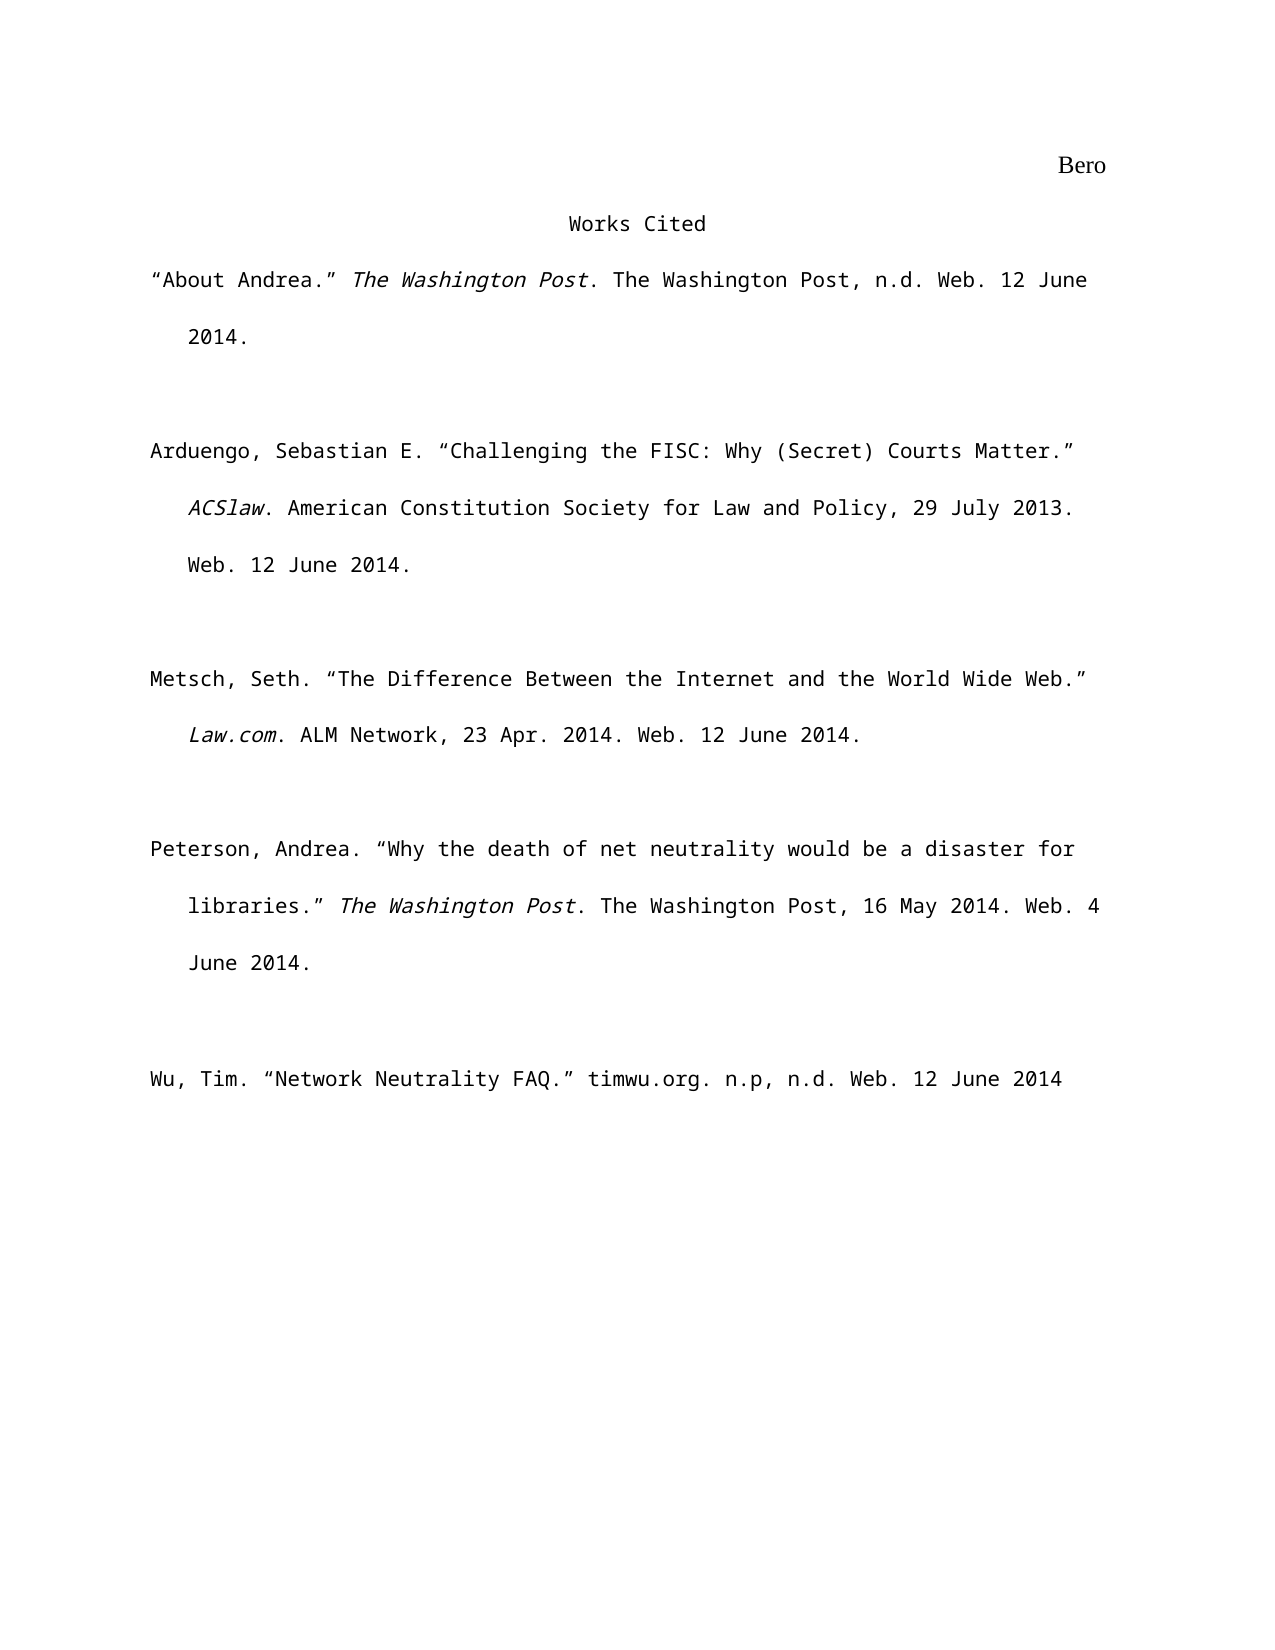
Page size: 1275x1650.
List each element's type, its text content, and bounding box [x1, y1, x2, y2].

text Wu, Tim. “Network Neutrality FAQ.” timwu.org. n.p, n.d. Web. 12 June 2014 [150, 1064, 1125, 1093]
text Arduengo, Sebastian E. “Challenging the FISC: Why (Secret) Courts Matter.” ACSlaw. American Constitution Society for Law and Policy, 29 July 2013. Web. 12 June 2014. [150, 436, 1125, 578]
text “About Andrea.” The Washington Post. The Washington Post, n.d. Web. 12 June 2014. [150, 266, 1125, 351]
text Metsch, Seth. “The Difference Between the Internet and the World Wide Web.” Law.com. ALM Network, 23 Apr. 2014. Web. 12 June 2014. [150, 664, 1125, 749]
text Peterson, Andrea. “Why the death of net neutrality would be a disaster for libraries.” The Washington Post. The Washington Post, 16 May 2014. Web. 4 June 2014. [150, 834, 1125, 977]
text Works Cited [150, 209, 1125, 237]
